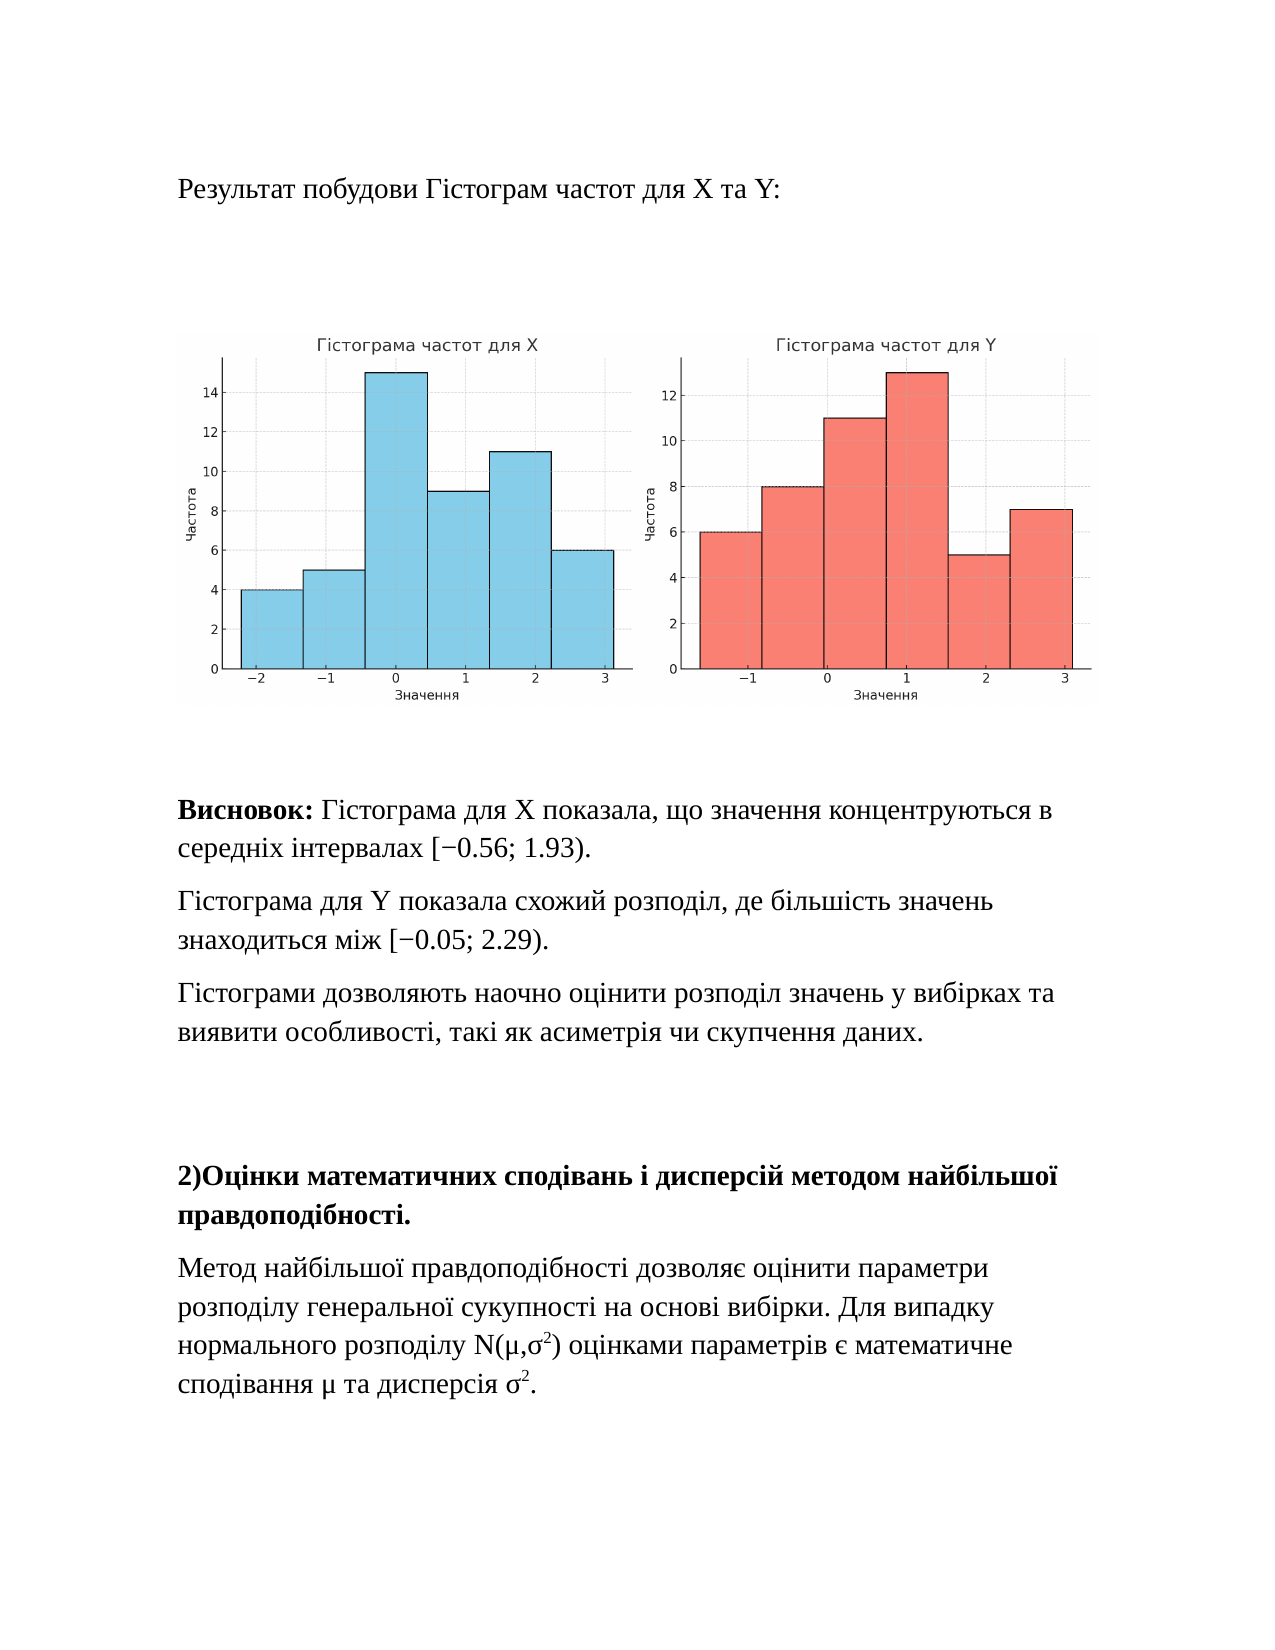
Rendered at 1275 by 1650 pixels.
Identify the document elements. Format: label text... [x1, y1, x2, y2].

text Результат побудови Гістограм частот для X та Y: [177, 171, 1098, 205]
picture [177, 330, 1098, 710]
text Метод найбільшої правдоподібності дозволяє оцінити параметри розподілу генеральної сукупності на основі вибірки. Для випадку нормального розподілу N(μ,σ2) оцінками параметрів є математичне сподівання μ та дисперсія σ2. [177, 1250, 1098, 1399]
text Висновок: Гістограма для X показала, що значення концентруються в середніх інтервалах [−0.56; 1.93). [177, 710, 1098, 864]
text 2)Оцінки математичних сподівань і дисперсій методом найбільшої правдоподібності. [177, 1158, 1098, 1231]
text Гістограми дозволяють наочно оцінити розподіл значень у вибірках та виявити особливості, такі як асиметрія чи скупчення даних. [177, 975, 1098, 1047]
text Гістограма для Y показала схожий розподіл, де більшість значень знаходиться між [−0.05; 2.29). [177, 883, 1098, 956]
